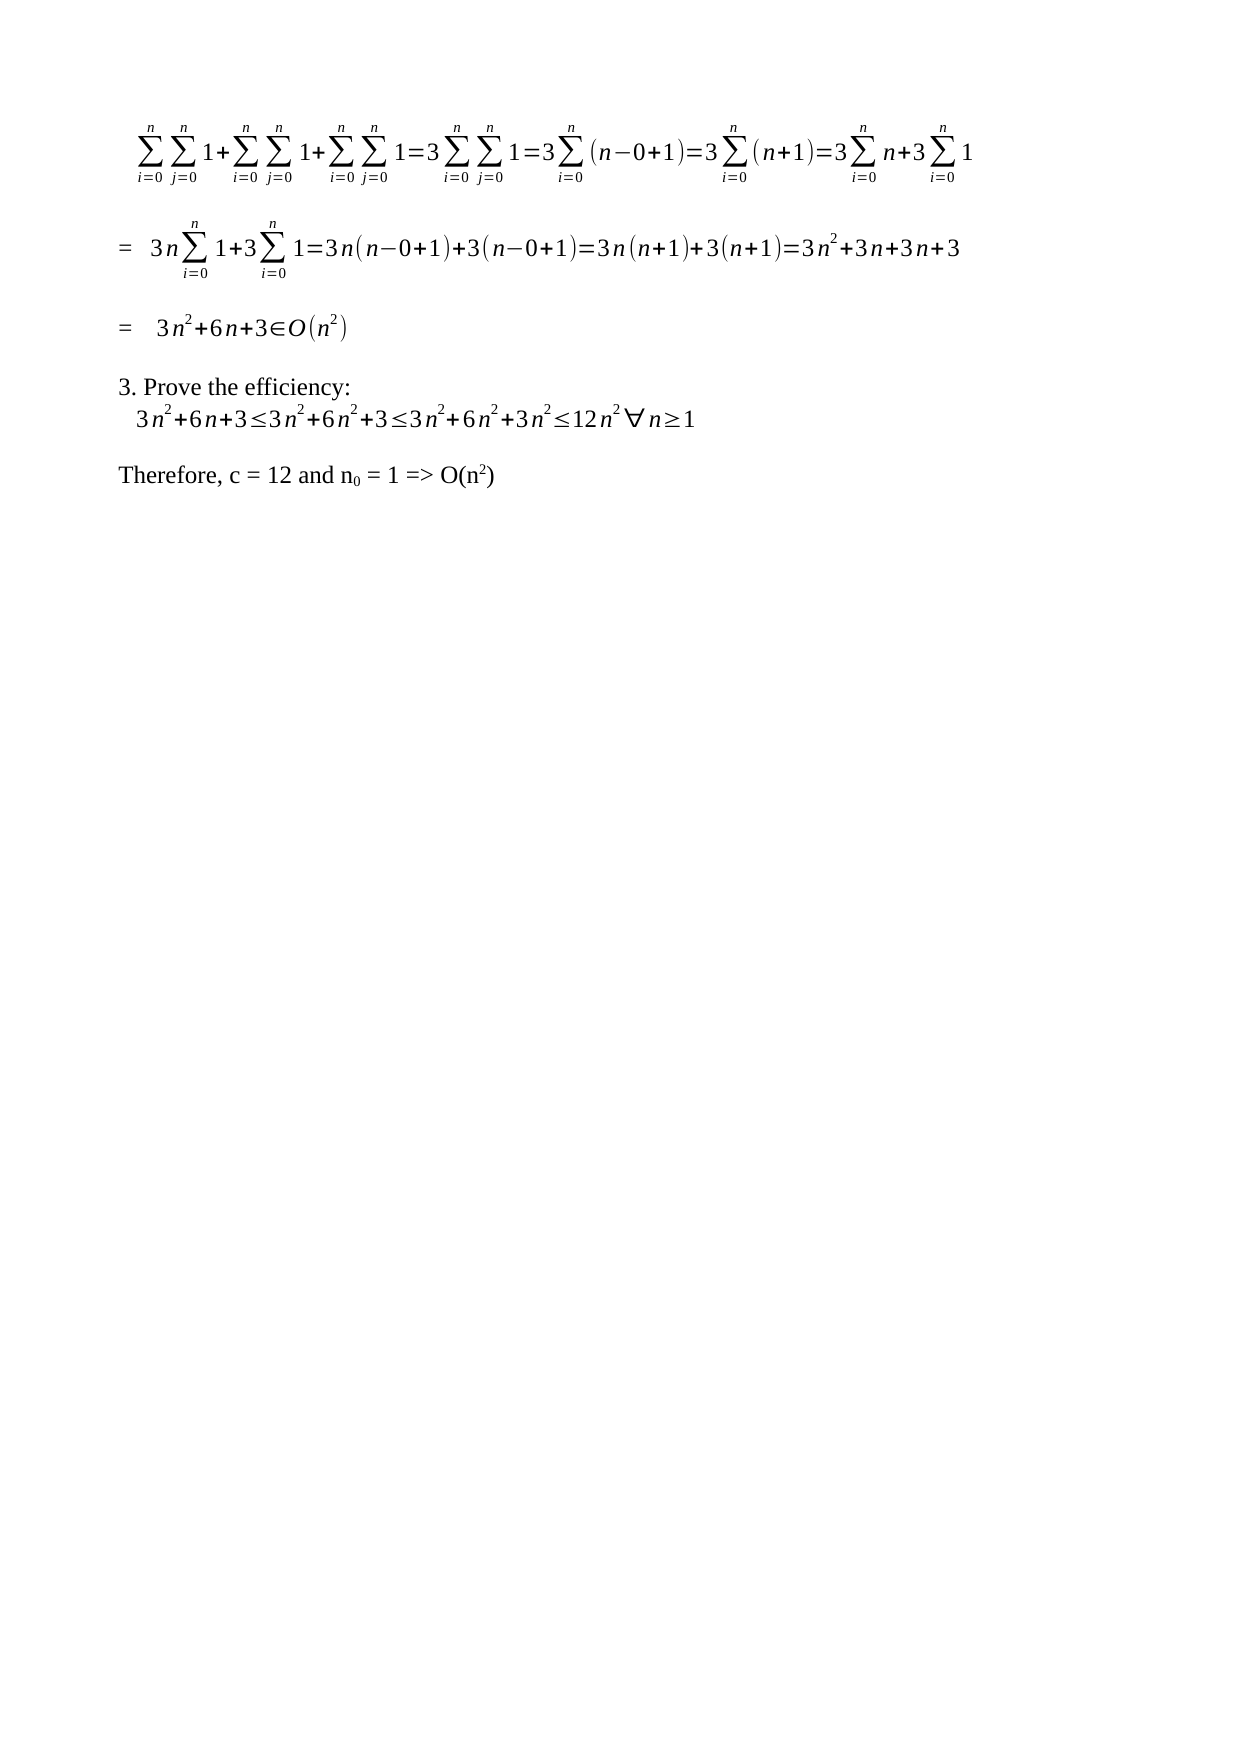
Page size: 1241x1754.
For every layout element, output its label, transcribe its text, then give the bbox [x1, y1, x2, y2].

text = [118, 214, 1122, 281]
text Therefore, c = 12 and n0 = 1 => O(n2) [118, 461, 1122, 489]
text 3. Prove the efficiency: [118, 372, 1122, 401]
text = [118, 310, 1122, 343]
